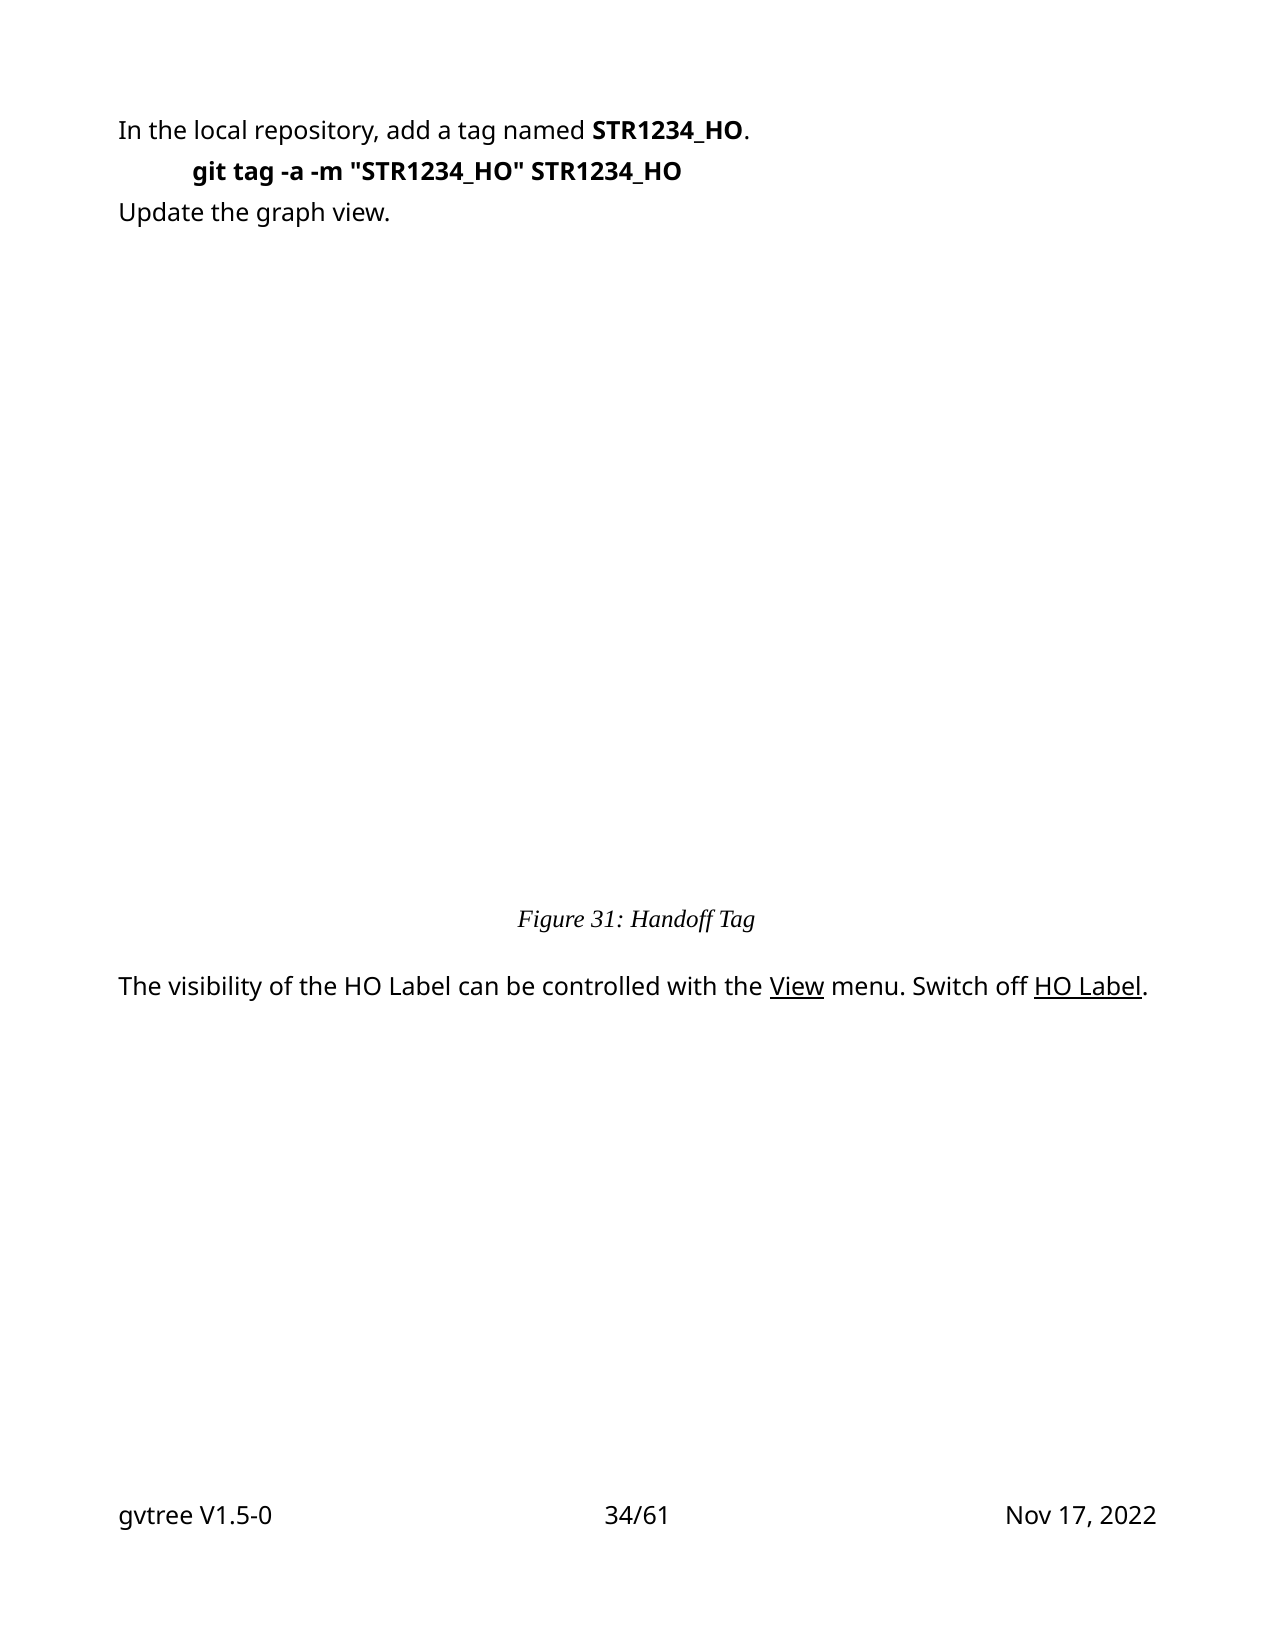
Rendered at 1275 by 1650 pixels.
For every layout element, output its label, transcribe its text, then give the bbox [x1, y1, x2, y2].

text The visibility of the HO Label can be controlled with the View menu. Switch off HO Label. [118, 974, 1157, 1000]
text Figure 31: Handoff Tag [196, 254, 1079, 933]
text git tag -a -m "STR1234_HO" STR1234_HO [118, 159, 1157, 186]
text Update the graph view. [118, 200, 1157, 227]
text In the local repository, add a tag named STR1234_HO. [118, 118, 1157, 144]
